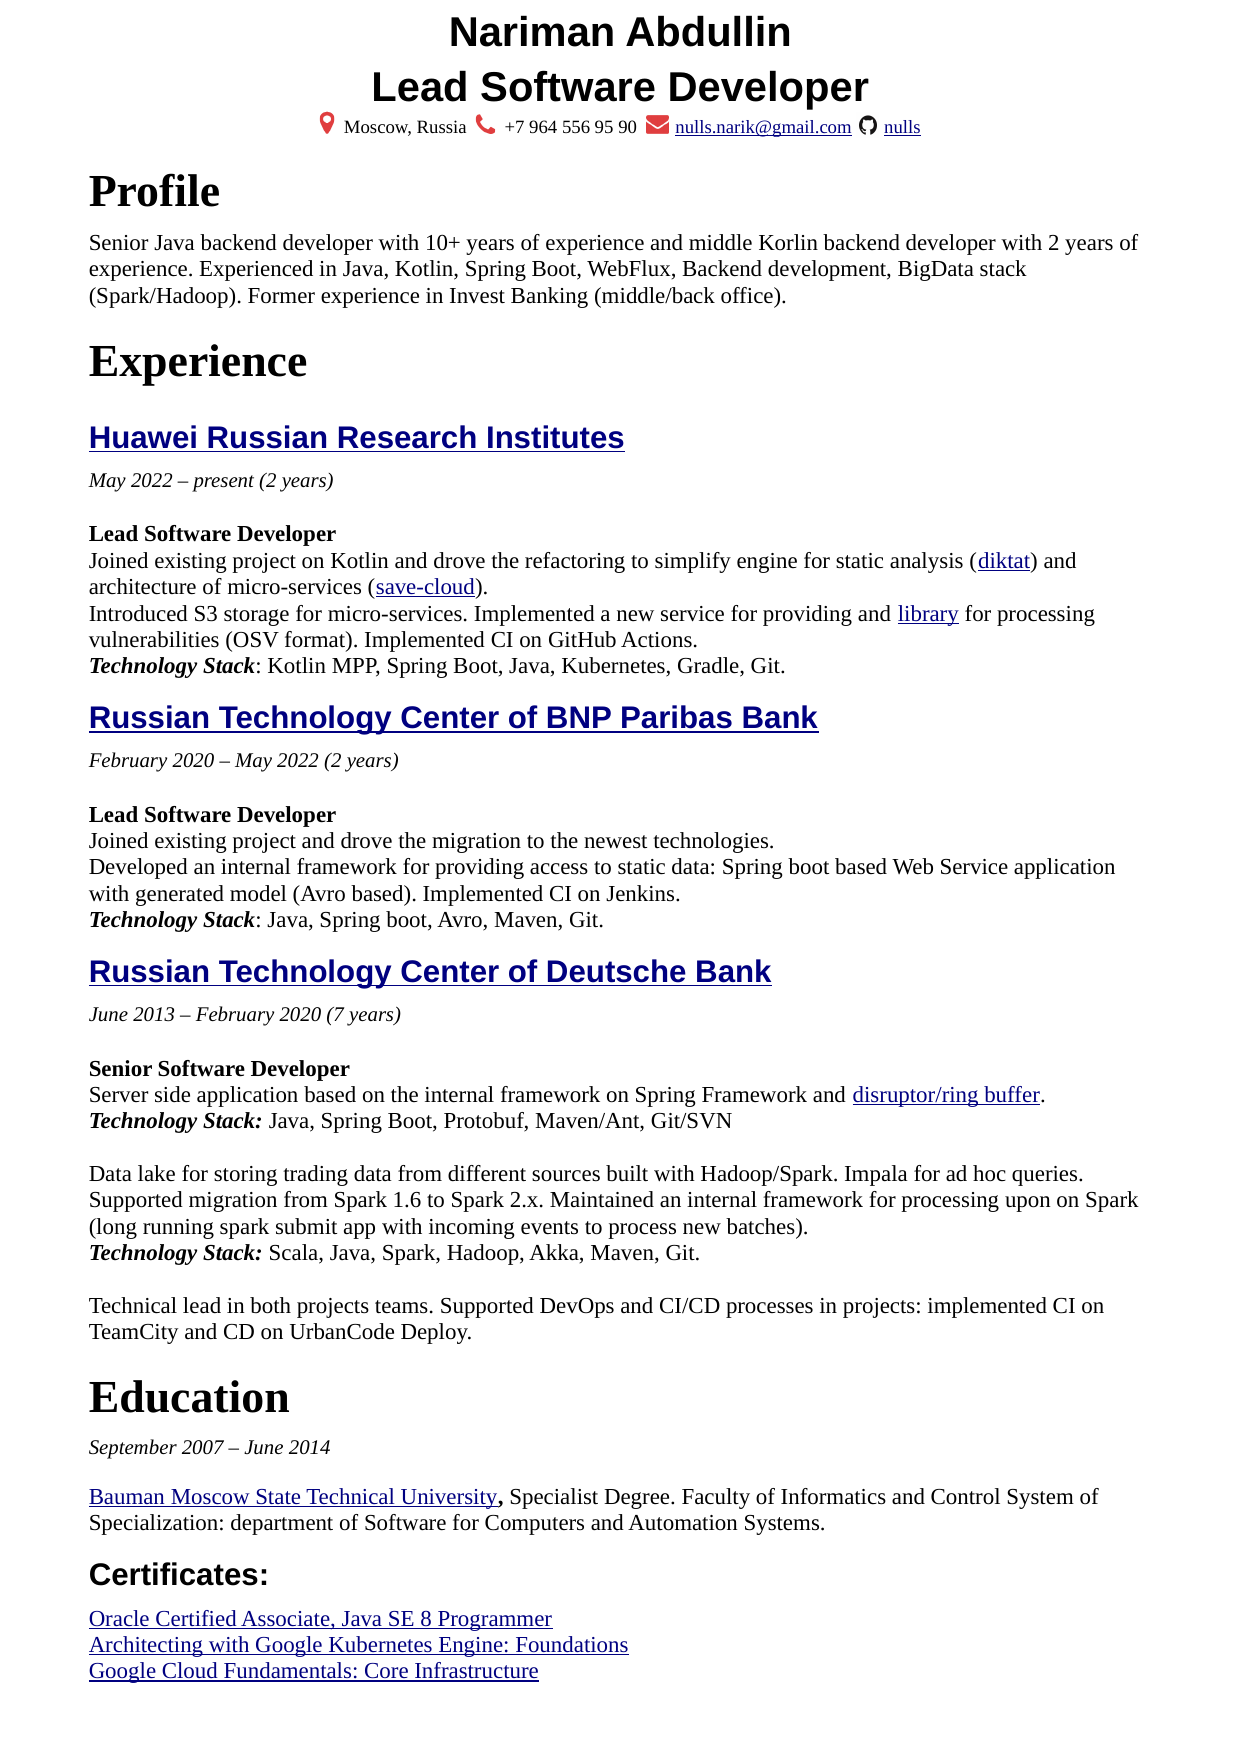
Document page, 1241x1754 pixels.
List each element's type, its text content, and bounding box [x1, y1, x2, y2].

text Server side application based on the internal framework on Spring Framework and disruptor/ring buffer. [88, 1081, 1152, 1107]
text Moscow, Russia +7 964 556 95 90 nulls.narik@gmail.com nulls [88, 110, 1152, 139]
text Technical lead in both projects teams. Supported DevOps and CI/CD processes in projects: implemented CI on TeamCity and CD on UrbanCode Deploy. [88, 1292, 1152, 1344]
text May 2022 – present (2 years) [88, 468, 1152, 492]
subtitle Profile [88, 164, 1152, 217]
title Lead Software Developer [88, 62, 1152, 110]
text Introduced S3 storage for micro-services. Implemented a new service for providing and library for processing vulnerabilities (OSV format). Implemented CI on GitHub Actions. [88, 599, 1152, 652]
text Oracle Certified Associate, Java SE 8 Programmer [88, 1605, 1152, 1631]
subtitle Experience [88, 333, 1152, 386]
picture [856, 112, 880, 138]
title Nariman Abdullin [88, 7, 1152, 55]
text Senior Java backend developer with 10+ years of experience and middle Korlin backend developer with 2 years of experience. Experienced in Java, Kotlin, Spring Boot, WebFlux, Backend development, BigData stack (Spark/Hadoop). Former experience in Invest Banking (middle/back office). [88, 229, 1152, 308]
text Lead Software Developer [88, 521, 1152, 547]
text Lead Software Developer [88, 801, 1152, 827]
subtitle Russian Technology Center of Deutsche Bank [88, 953, 1152, 989]
text Architecting with Google Kubernetes Engine: Foundations [88, 1631, 1145, 1657]
text Bauman Moscow State Technical University, Specialist Degree. Faculty of Informatics and Control System of Specialization: department of Software for Computers and Automation Systems. [88, 1483, 1152, 1536]
text February 2020 – May 2022 (2 years) [88, 748, 1152, 772]
text Google Cloud Fundamentals: Core Infrastructure [88, 1657, 1145, 1684]
subtitle Huawei Russian Research Institutes [88, 419, 1152, 455]
text Technology Stack: Scala, Java, Spark, Hadoop, Akka, Maven, Git. [88, 1239, 1152, 1265]
text Technology Stack: Java, Spring Boot, Protobuf, Maven/Ant, Git/SVN [88, 1107, 1152, 1134]
subtitle Education [88, 1369, 1152, 1422]
text September 2007 – June 2014 [88, 1435, 1152, 1459]
text Senior Software Developer [88, 1054, 1152, 1081]
subtitle Certificates: [88, 1556, 1152, 1592]
text Technology Stack: Kotlin MPP, Spring Boot, Java, Kubernetes, Gradle, Git. [88, 652, 1152, 679]
text Joined existing project and drove the migration to the newest technologies. [88, 827, 1152, 853]
subtitle Russian Technology Center of BNP Paribas Bank [88, 699, 1152, 735]
text Technology Stack: Java, Spring boot, Avro, Maven, Git. [88, 906, 1152, 932]
text June 2013 – February 2020 (7 years) [88, 1002, 1152, 1026]
text Joined existing project on Kotlin and drove the refactoring to simplify engine for static analysis (diktat) and architecture of micro-services (save-cloud). [88, 547, 1152, 599]
text Developed an internal framework for providing access to static data: Spring boot based Web Service application with generated model (Avro based). Implemented CI on Jenkins. [88, 853, 1152, 906]
text Data lake for storing trading data from different sources built with Hadoop/Spark. Impala for ad hoc queries. Supported migration from Spark 1.6 to Spark 2.x. Maintained an internal framework for processing upon on Spark (long running spark submit app with incoming events to process new batches). [88, 1160, 1152, 1239]
